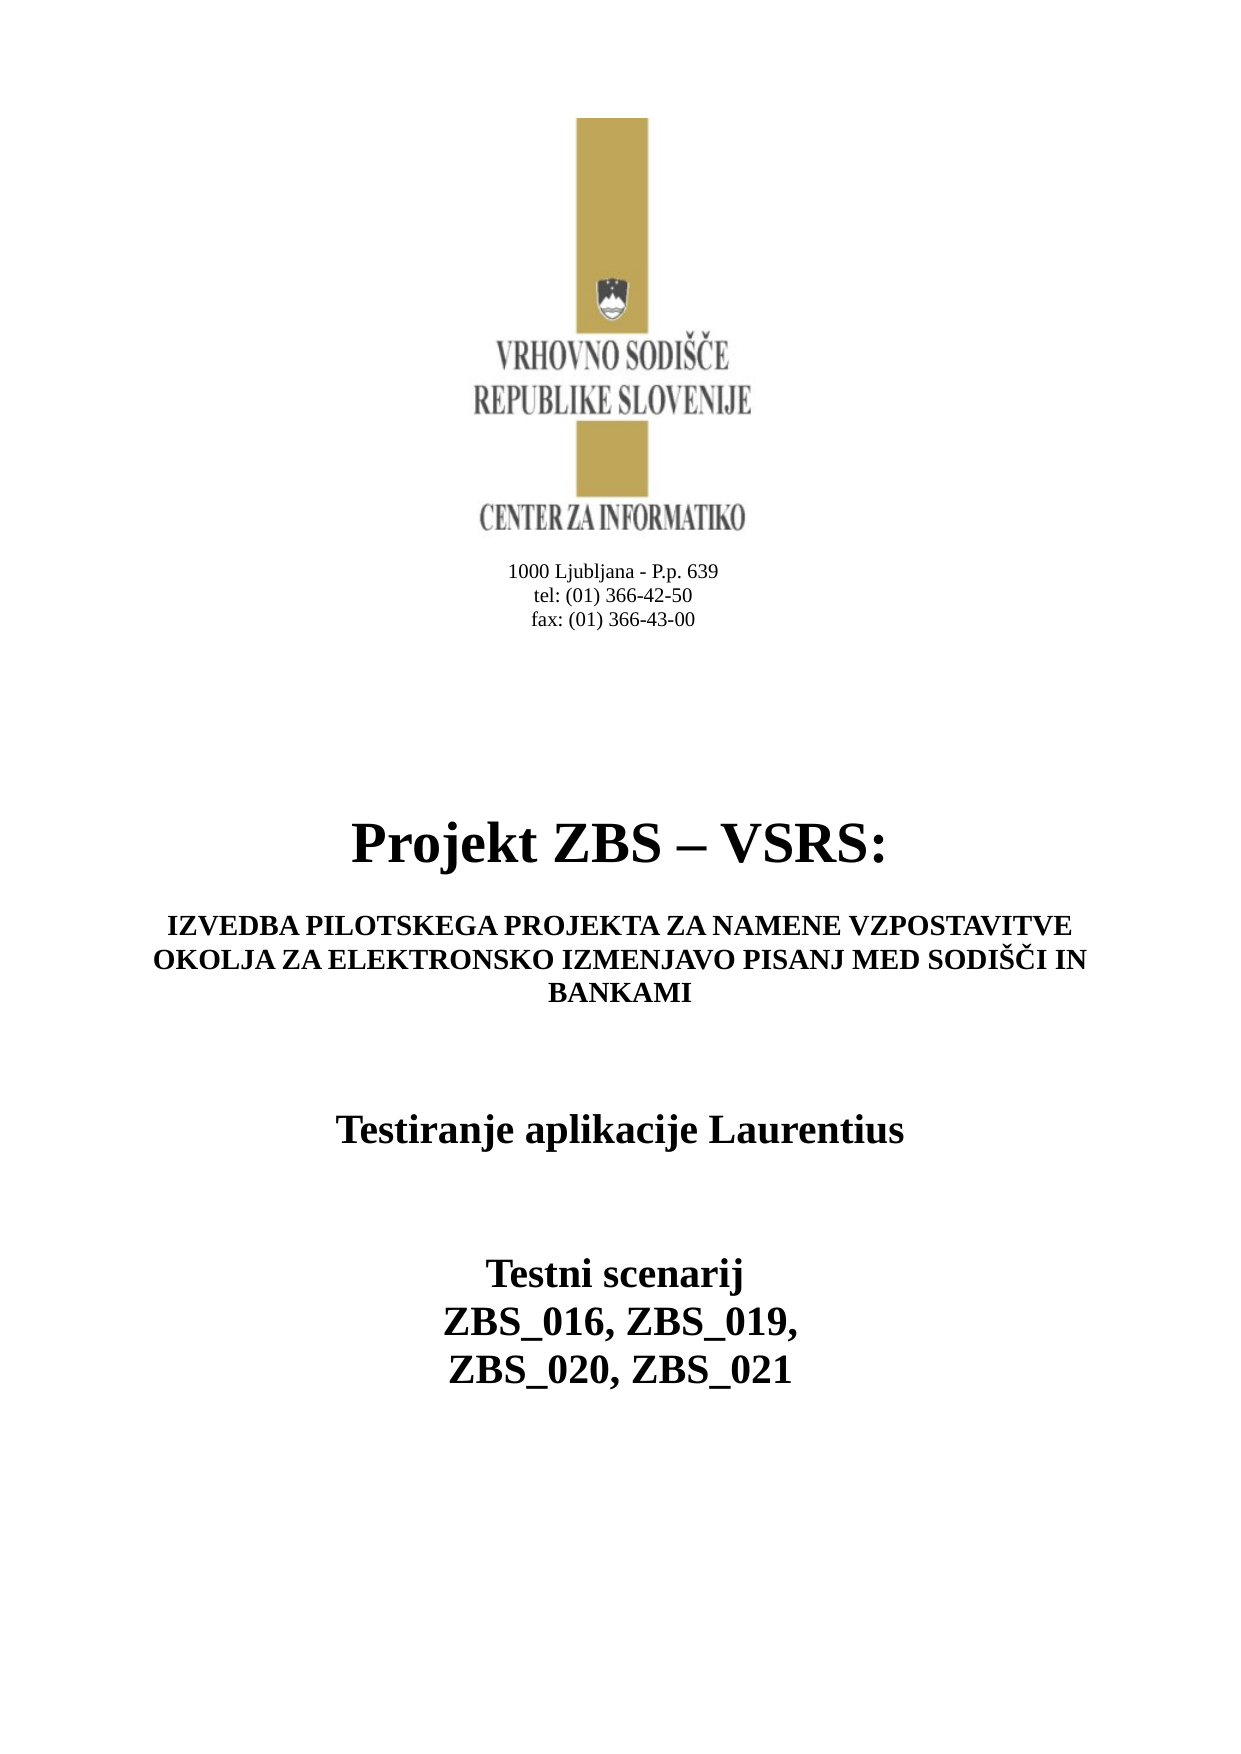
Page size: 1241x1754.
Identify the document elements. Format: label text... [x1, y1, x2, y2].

text Testni scenarij [118, 1248, 1122, 1296]
text ZBS_016, ZBS_019, [118, 1296, 1122, 1344]
text ZBS_020, ZBS_021 [118, 1344, 1122, 1392]
text 1000 Ljubljana - P.p. 639 [378, 558, 847, 583]
text fax: (01) 366-43-00 [378, 607, 847, 631]
text Projekt ZBS – VSRS: [118, 808, 1122, 875]
text tel: (01) 366-42-50 [378, 583, 847, 607]
text Testiranje aplikacije Laurentius [118, 1105, 1122, 1153]
text IZVEDBA PILOTSKEGA PROJEKTA ZA NAMENE VZPOSTAVITVE OKOLJA ZA ELEKTRONSKO IZMENJAVO PISANJ MED SODIŠČI IN BANKAMI [118, 908, 1122, 1009]
picture [468, 118, 758, 537]
